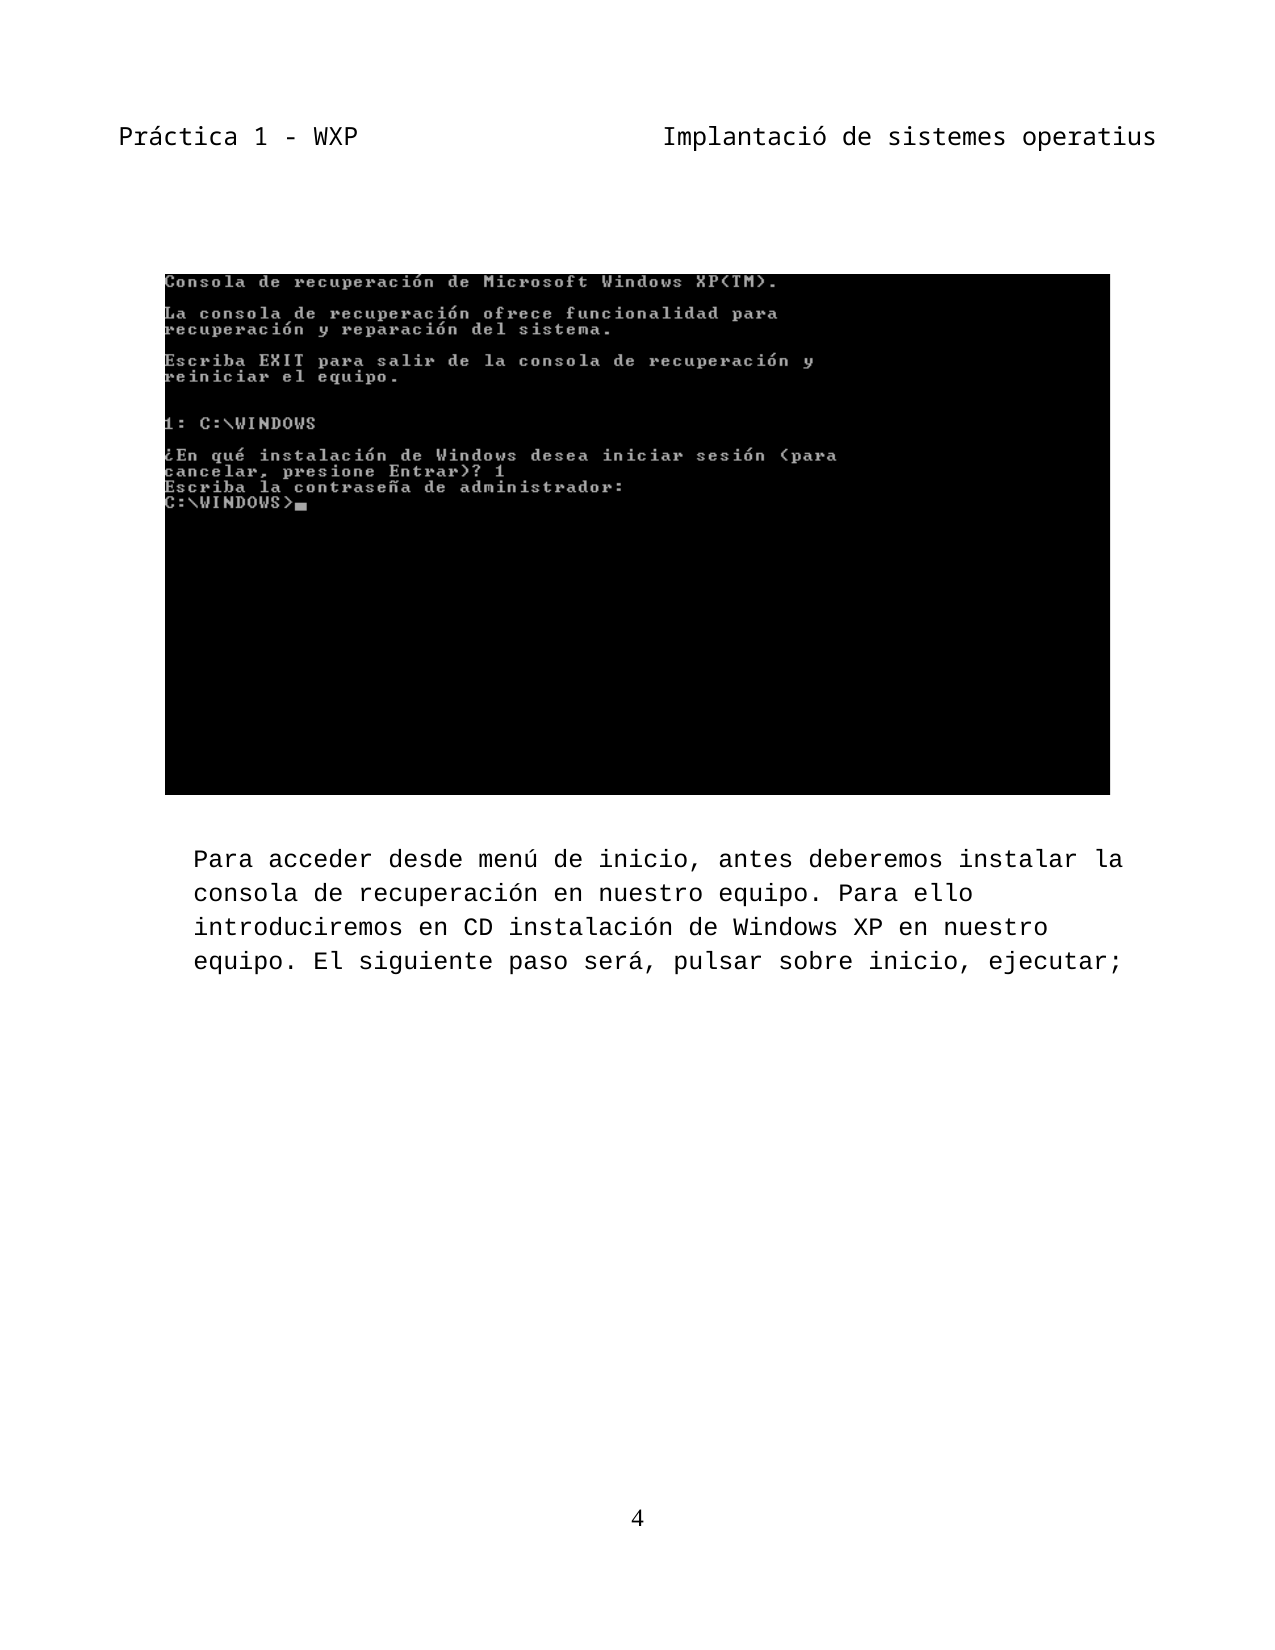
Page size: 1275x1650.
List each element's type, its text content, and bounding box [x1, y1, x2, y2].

list Para acceder desde menú de inicio, antes deberemos instalar la consola de recuperación en nuestro equipo. Para ello introduciremos en CD instalación de Windows XP en nuestro equipo. El siguiente paso será, pulsar sobre inicio, ejecutar; [156, 846, 1157, 977]
picture [165, 274, 1111, 795]
